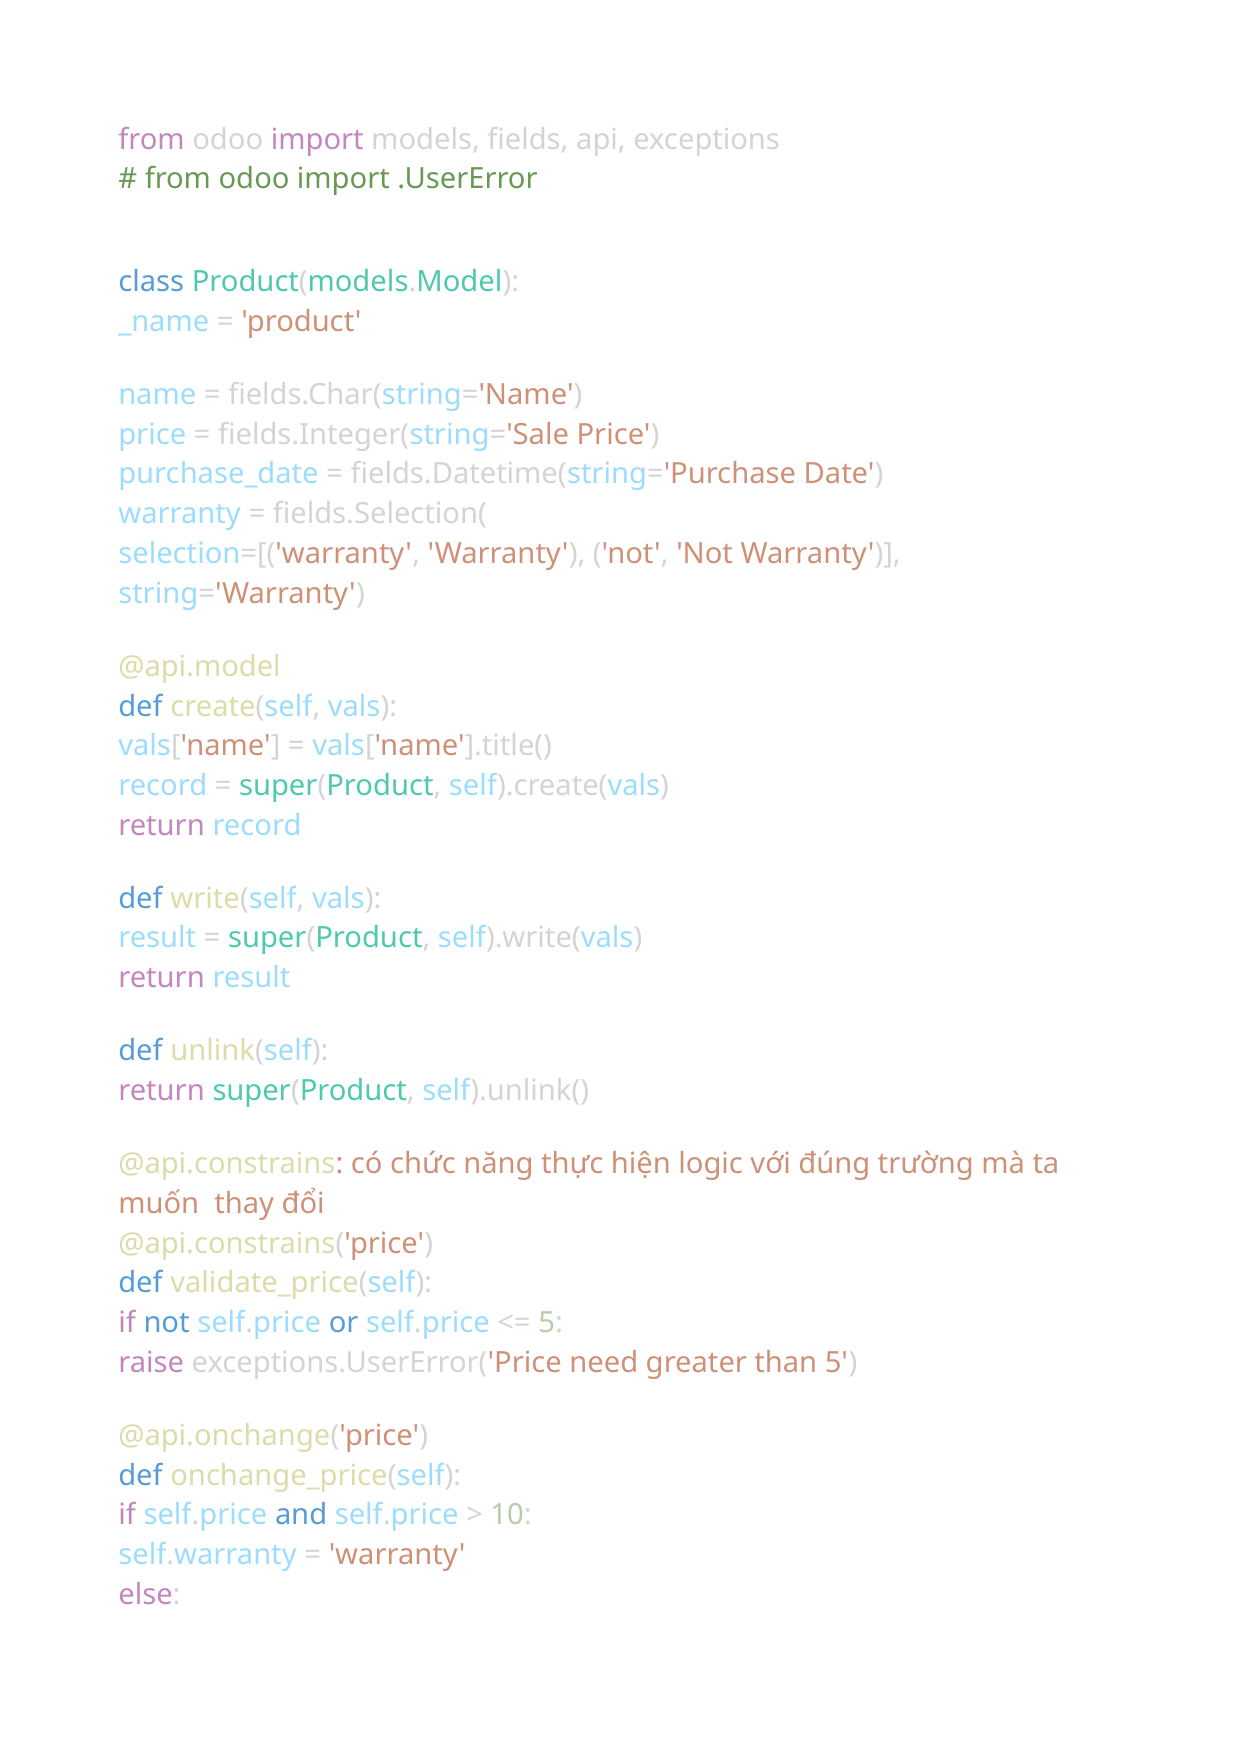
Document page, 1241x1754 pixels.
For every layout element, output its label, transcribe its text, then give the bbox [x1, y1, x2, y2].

text name = fields.Char(string='Name') [118, 373, 1122, 413]
text def unlink(self): [118, 1030, 1122, 1069]
text def validate_price(self): [118, 1262, 1122, 1301]
text @api.constrains('price') [118, 1222, 1122, 1262]
text class Product(models.Model): [118, 261, 1122, 300]
text warranty = fields.Selection( [118, 492, 1122, 532]
text if self.price and self.price > 10: [118, 1494, 1122, 1533]
text selection=[('warranty', 'Warranty'), ('not', 'Not Warranty')], string='Warranty') [118, 532, 1122, 612]
text raise exceptions.UserError('Price need greater than 5') [118, 1341, 1122, 1381]
text record = super(Product, self).create(vals) [118, 764, 1122, 804]
text if not self.price or self.price <= 5: [118, 1301, 1122, 1341]
text else: [118, 1573, 1122, 1613]
text from odoo import models, fields, api, exceptions [118, 118, 1122, 158]
text result = super(Product, self).write(vals) [118, 917, 1122, 956]
text return super(Product, self).unlink() [118, 1069, 1122, 1109]
text _name = 'product' [118, 300, 1122, 340]
text def create(self, vals): [118, 685, 1122, 724]
text return record [118, 804, 1122, 843]
text def onchange_price(self): [118, 1454, 1122, 1494]
text def write(self, vals): [118, 877, 1122, 917]
text return result [118, 956, 1122, 996]
text vals['name'] = vals['name'].title() [118, 724, 1122, 764]
text purchase_date = fields.Datetime(string='Purchase Date') [118, 453, 1122, 492]
text price = fields.Integer(string='Sale Price') [118, 413, 1122, 453]
text self.warranty = 'warranty' [118, 1533, 1122, 1573]
text # from odoo import .UserError [118, 158, 1122, 197]
text @api.model [118, 645, 1122, 685]
text @api.constrains: có chức năng thực hiện logic với đúng trường mà ta muốn thay đổi [118, 1143, 1122, 1222]
text @api.onchange('price') [118, 1414, 1122, 1454]
